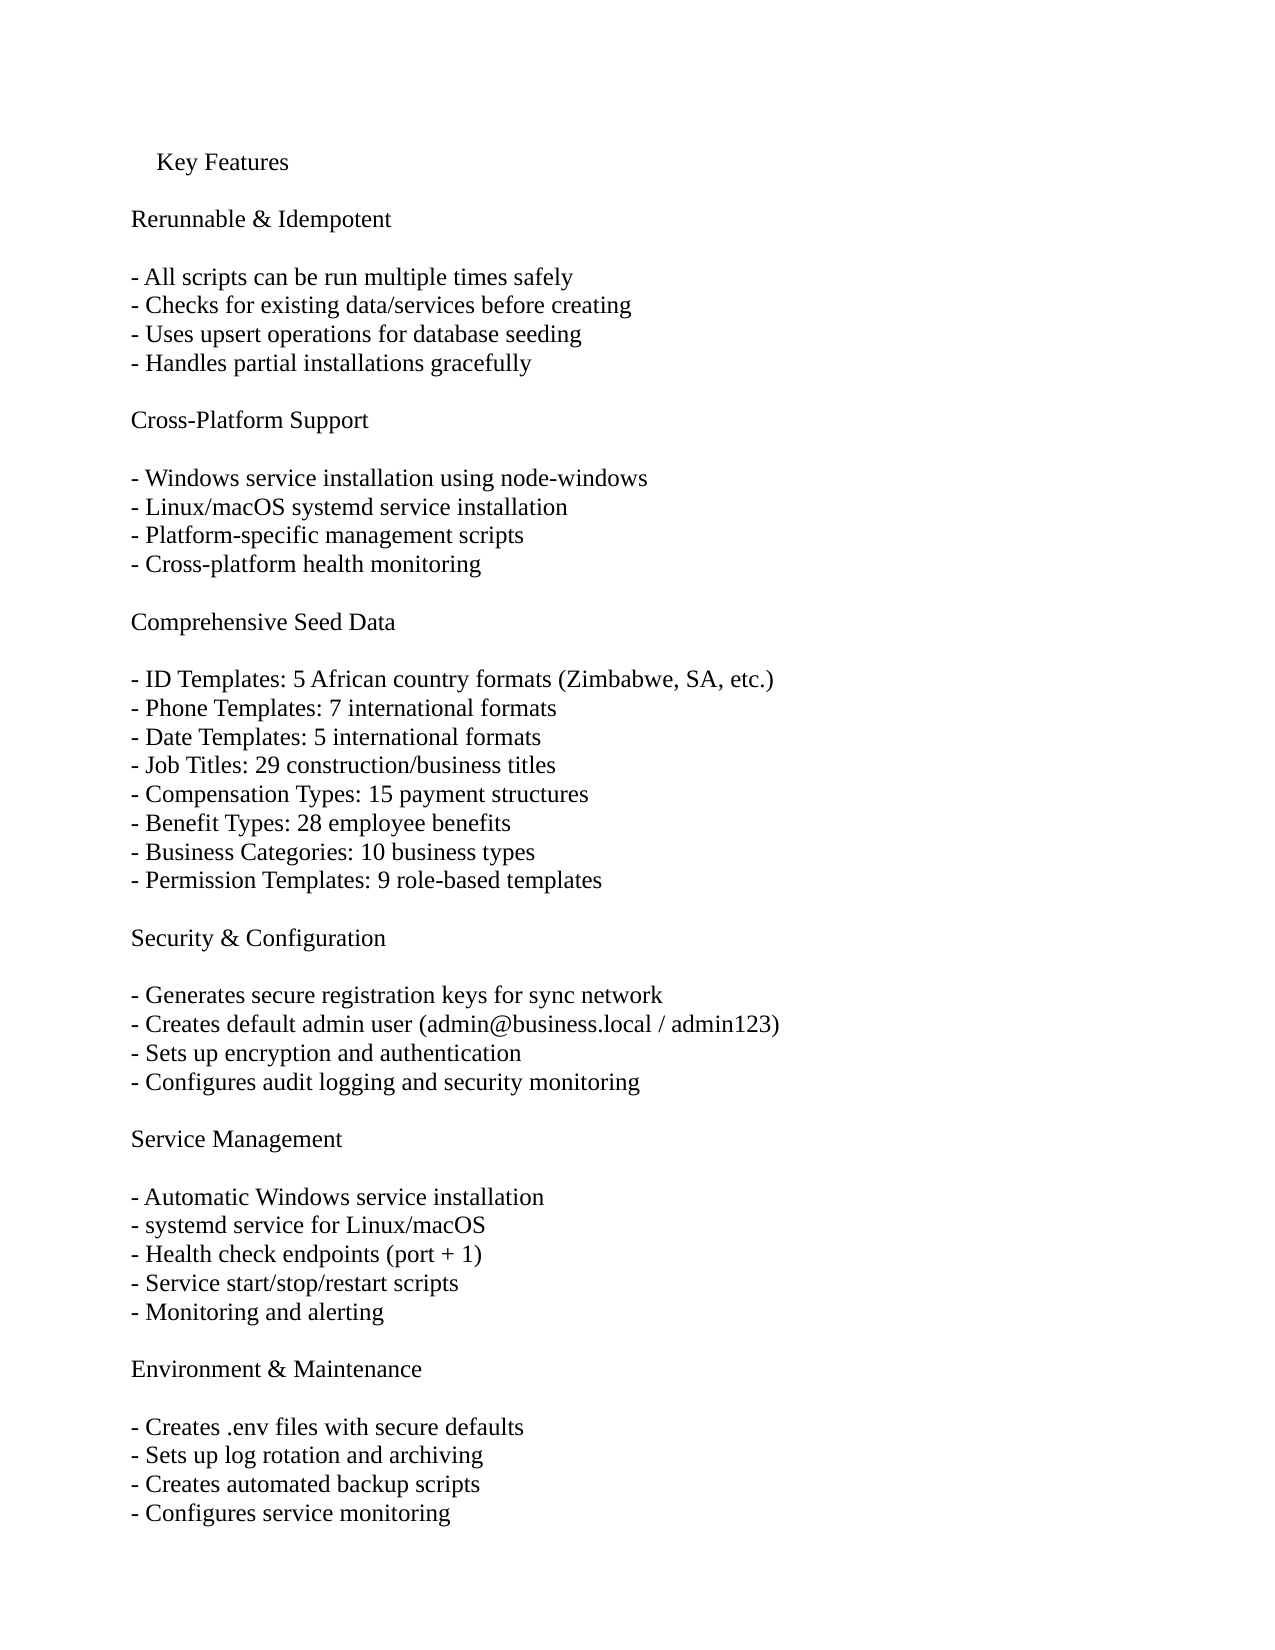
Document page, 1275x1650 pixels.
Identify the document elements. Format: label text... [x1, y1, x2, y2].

text - Creates .env files with secure defaults [118, 1412, 1157, 1441]
text - Health check endpoints (port + 1) [118, 1239, 1157, 1268]
text - Sets up log rotation and archiving [118, 1441, 1157, 1469]
text - Date Templates: 5 international formats [118, 722, 1157, 751]
text - Uses upsert operations for database seeding [118, 319, 1157, 348]
text Environment & Maintenance [118, 1354, 1157, 1383]
text - Job Titles: 29 construction/business titles [118, 751, 1157, 779]
text - Sets up encryption and authentication [118, 1038, 1157, 1067]
text - Creates automated backup scripts [118, 1469, 1157, 1498]
text - Phone Templates: 7 international formats [118, 693, 1157, 722]
text - Business Categories: 10 business types [118, 837, 1157, 866]
text - Platform-specific management scripts [118, 521, 1157, 549]
text - Generates secure registration keys for sync network [118, 981, 1157, 1009]
text - Linux/macOS systemd service installation [118, 492, 1157, 521]
text - Permission Templates: 9 role-based templates [118, 866, 1157, 894]
text Cross-Platform Support [118, 406, 1157, 434]
text - Configures service monitoring [118, 1498, 1157, 1527]
text - Service start/stop/restart scripts [118, 1268, 1157, 1297]
text - ID Templates: 5 African country formats (Zimbabwe, SA, etc.) [118, 664, 1157, 693]
text - Compensation Types: 15 payment structures [118, 779, 1157, 808]
text - Creates default admin user (admin@business.local / admin123) [118, 1009, 1157, 1038]
text - Windows service installation using node-windows [118, 463, 1157, 492]
text - All scripts can be run multiple times safely [118, 262, 1157, 291]
text - Configures audit logging and security monitoring [118, 1067, 1157, 1096]
text - Cross-platform health monitoring [118, 549, 1157, 578]
text Rerunnable & Idempotent [118, 204, 1157, 233]
text Comprehensive Seed Data [118, 607, 1157, 636]
text - systemd service for Linux/macOS [118, 1211, 1157, 1239]
text - Handles partial installations gracefully [118, 348, 1157, 377]
text Security & Configuration [118, 923, 1157, 952]
text - Automatic Windows service installation [118, 1182, 1157, 1211]
text - Benefit Types: 28 employee benefits [118, 808, 1157, 837]
text 🔧 Key Features [118, 147, 1157, 176]
text - Monitoring and alerting [118, 1297, 1157, 1326]
text Service Management [118, 1124, 1157, 1153]
text - Checks for existing data/services before creating [118, 291, 1157, 319]
